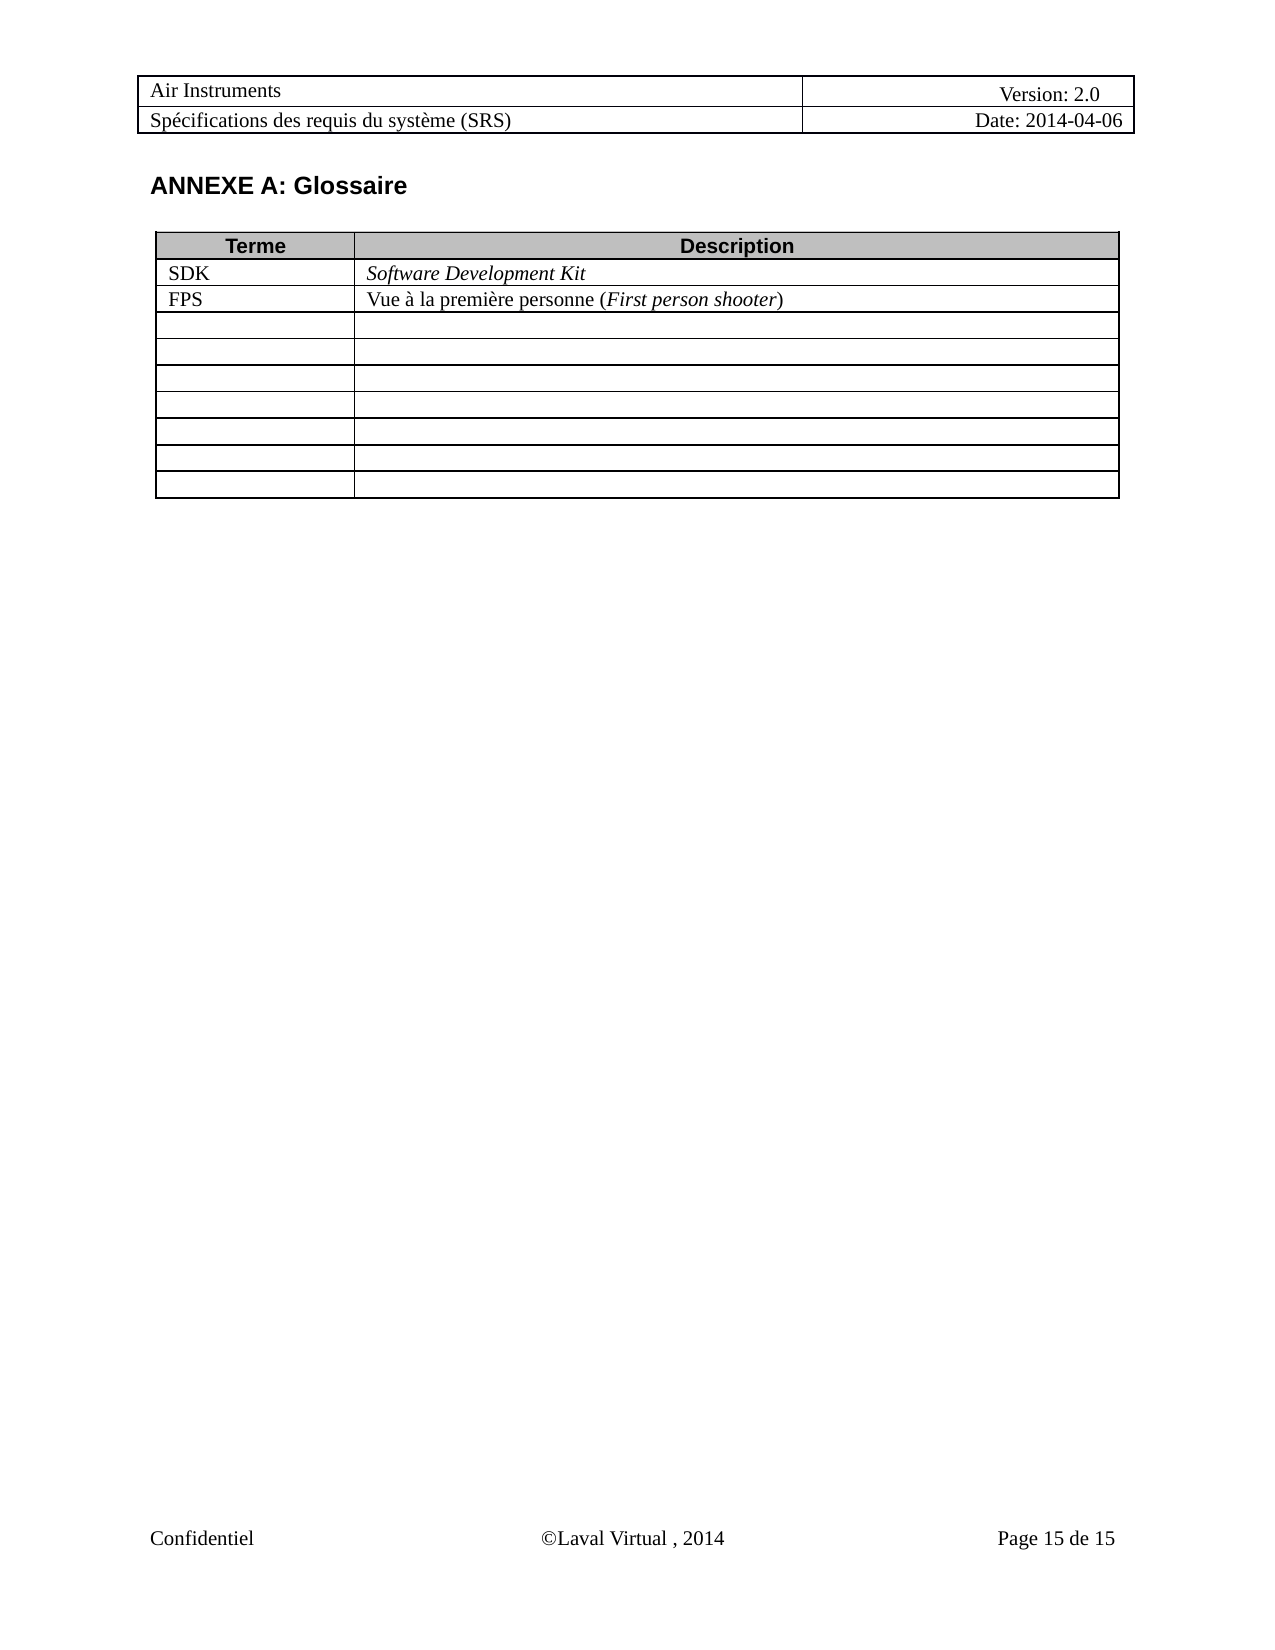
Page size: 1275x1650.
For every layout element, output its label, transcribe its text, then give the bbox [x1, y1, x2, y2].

table_cell [157, 392, 354, 417]
table_cell SDK [157, 260, 354, 284]
subtitle ANNEXE A: Glossaire [150, 171, 1125, 200]
table_cell Vue à la première personne (First person shooter) [355, 286, 1118, 311]
table_cell [157, 446, 354, 470]
table_cell [355, 446, 1118, 470]
table_cell [157, 419, 354, 444]
table_cell [157, 339, 354, 364]
table_cell [355, 392, 1118, 417]
table_cell [355, 366, 1118, 391]
table_cell [355, 419, 1118, 444]
table_cell [355, 472, 1118, 497]
table_cell [355, 313, 1118, 338]
table_header Terme [157, 233, 354, 258]
table_header Description [355, 233, 1118, 258]
table_cell [157, 313, 354, 338]
table_cell FPS [157, 286, 354, 311]
table_cell [355, 339, 1118, 364]
table_cell [157, 472, 354, 497]
table_cell Software Development Kit [355, 260, 1118, 284]
table_cell [157, 366, 354, 391]
